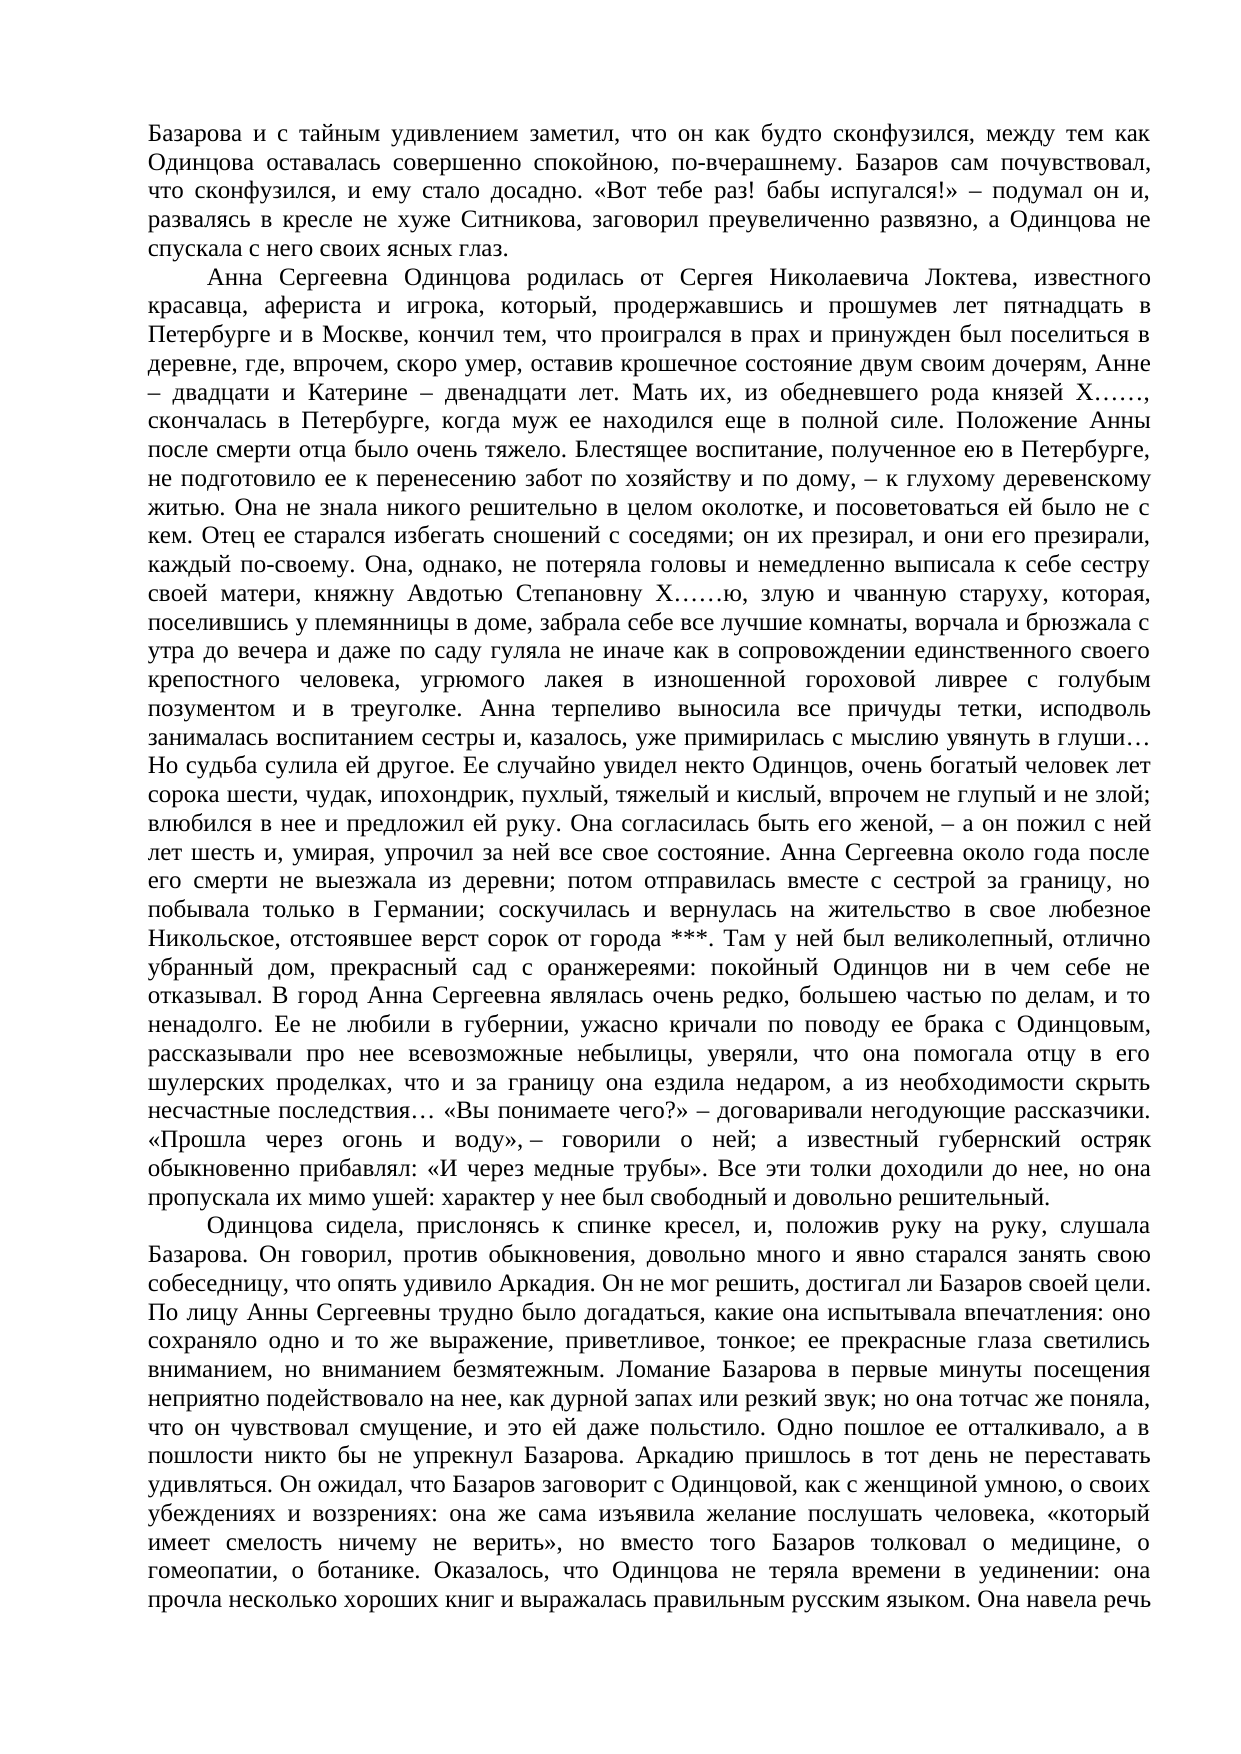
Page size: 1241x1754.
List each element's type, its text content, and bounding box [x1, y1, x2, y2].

text Анна Сергеевна Одинцова родилась от Сергея Николаевича Локтева, известного красавца, афериста и игрока, который, продержавшись и прошумев лет пятнадцать в Петербурге и в Москве, кончил тем, что проигрался в прах и принужден был поселиться в деревне, где, впрочем, скоро умер, оставив крошечное состояние двум своим дочерям, Анне – двадцати и Катерине – двенадцати лет. Мать их, из обедневшего рода князей Х……, скончалась в Петербурге, когда муж ее находился еще в полной силе. Положение Анны после смерти отца было очень тяжело. Блестящее воспитание, полученное ею в Петербурге, не подготовило ее к перенесению забот по хозяйству и по дому, – к глухому деревенскому житью. Она не знала никого решительно в целом околотке, и посоветоваться ей было не с кем. Отец ее старался избегать сношений с соседями; он их презирал, и они его презирали, каждый по-своему. Она, однако, не потеряла головы и немедленно выписала к себе сестру своей матери, княжну Авдотью Степановну Х……ю, злую и чванную старуху, которая, поселившись у племянницы в доме, забрала себе все лучшие комнаты, ворчала и брюзжала с утра до вечера и даже по саду гуляла не иначе как в сопровождении единственного своего крепостного человека, угрюмого лакея в изношенной гороховой ливрее с голубым позументом и в треуголке. Анна терпеливо выносила все причуды тетки, исподволь занималась воспитанием сестры и, казалось, уже примирилась с мыслию увянуть в глуши… Но судьба сулила ей другое. Ее случайно увидел некто Одинцов, очень богатый человек лет сорока шести, чудак, ипохондрик, пухлый, тяжелый и кислый, впрочем не глупый и не злой; влюбился в нее и предложил ей руку. Она согласилась быть его женой, – а он пожил с ней лет шесть и, умирая, упрочил за ней все свое состояние. Анна Сергеевна около года после его смерти не выезжала из деревни; потом отправилась вместе с сестрой за границу, но побывала только в Германии; соскучилась и вернулась на жительство в свое любезное Никольское, отстоявшее верст сорок от города ***. Там у ней был великолепный, отлично убранный дом, прекрасный сад с оранжереями: покойный Одинцов ни в чем себе не отказывал. В город Анна Сергеевна являлась очень редко, большею частью по делам, и то ненадолго. Ее не любили в губернии, ужасно кричали по поводу ее брака с Одинцовым, рассказывали про нее всевозможные небылицы, уверяли, что она помогала отцу в его шулерских проделках, что и за границу она ездила недаром, а из необходимости скрыть несчастные последствия… «Вы понимаете чего?» – договаривали негодующие рассказчики. «Прошла через огонь и воду», – говорили о ней; а известный губернский остряк обыкновенно прибавлял: «И через медные трубы». Все эти толки доходили до нее, но она пропускала их мимо ушей: характер у нее был свободный и довольно решительный. [148, 262, 1152, 1211]
text Одинцова сидела, прислонясь к спинке кресел, и, положив руку на руку, слушала Базарова. Он говорил, против обыкновения, довольно много и явно старался занять свою собеседницу, что опять удивило Аркадия. Он не мог решить, достигал ли Базаров своей цели. По лицу Анны Сергеевны трудно было догадаться, какие она испытывала впечатления: оно сохраняло одно и то же выражение, приветливое, тонкое; ее прекрасные глаза светились вниманием, но вниманием безмятежным. Ломание Базарова в первые минуты посещения неприятно подействовало на нее, как дурной запах или резкий звук; но она тотчас же поняла, что он чувствовал смущение, и это ей даже польстило. Одно пошлое ее отталкивало, а в пошлости никто бы не упрекнул Базарова. Аркадию пришлось в тот день не переставать удивляться. Он ожидал, что Базаров заговорит с Одинцовой, как с женщиной умною, о своих убеждениях и воззрениях: она же сама изъявила желание послушать человека, «который имеет смелость ничему не верить», но вместо того Базаров толковал о медицине, о гомеопатии, о ботанике. Оказалось, что Одинцова не теряла времени в уединении: она прочла несколько хороших книг и выражалась правильным русским языком. Она навела речь [148, 1211, 1152, 1613]
text Базарова и с тайным удивлением заметил, что он как будто сконфузился, между тем как Одинцова оставалась совершенно спокойною, по-вчерашнему. Базаров сам почувствовал, что сконфузился, и ему стало досадно. «Вот тебе раз! бабы испугался!» – подумал он и, развалясь в кресле не хуже Ситникова, заговорил преувеличенно развязно, а Одинцова не спускала с него своих ясных глаз. [148, 118, 1152, 262]
